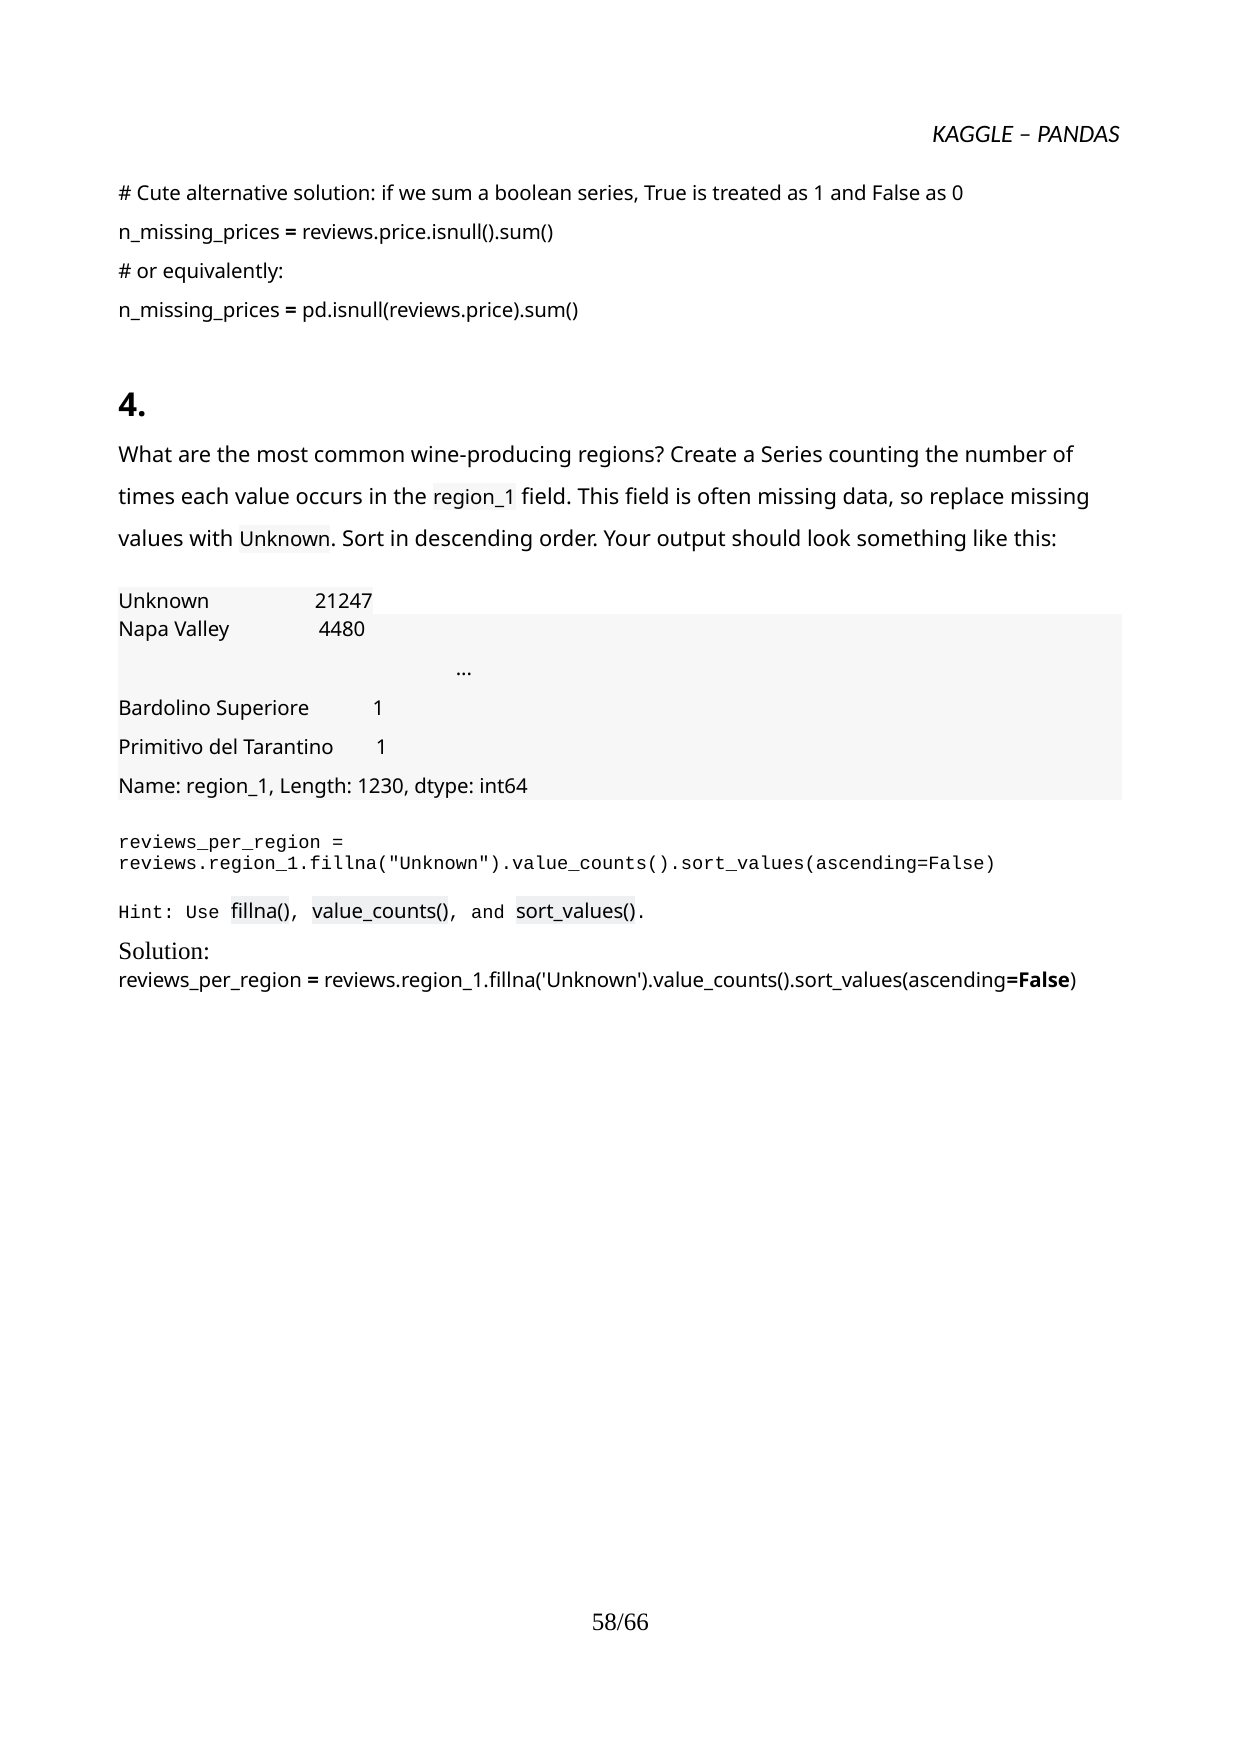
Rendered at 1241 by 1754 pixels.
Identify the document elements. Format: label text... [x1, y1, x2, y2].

text reviews_per_region = reviews.region_1.fillna('Unknown').value_counts().sort_values(ascending=False) [118, 965, 1122, 993]
text Bardolino Superiore 1 [118, 693, 1122, 721]
text What are the most common wine-producing regions? Create a Series counting the number of times each value occurs in the region_1 field. This field is often missing data, so replace missing values with Unknown. Sort in descending order. Your output should look something like this: [118, 439, 1122, 553]
text ... [118, 654, 1122, 682]
text Name: region_1, Length: 1230, dtype: int64 [118, 772, 1122, 800]
text n_missing_prices = reviews.price.isnull().sum() [118, 217, 1122, 245]
text Primitivo del Tarantino 1 [118, 733, 1122, 760]
text # or equivalently: [118, 257, 1122, 284]
subtitle 4. [118, 381, 1122, 426]
text # Cute alternative solution: if we sum a boolean series, True is treated as 1 and False as 0 [118, 178, 1122, 206]
text Unknown 21247 [118, 587, 1122, 614]
text Hint: Use fillna(), value_counts(), and sort_values(). [118, 896, 1122, 924]
text Napa Valley 4480 [118, 614, 1122, 642]
text Solution: [118, 936, 1122, 965]
text reviews_per_region = reviews.region_1.fillna("Unknown").value_counts().sort_values(ascending=False) [118, 832, 1122, 875]
text n_missing_prices = pd.isnull(reviews.price).sum() [118, 296, 1122, 324]
